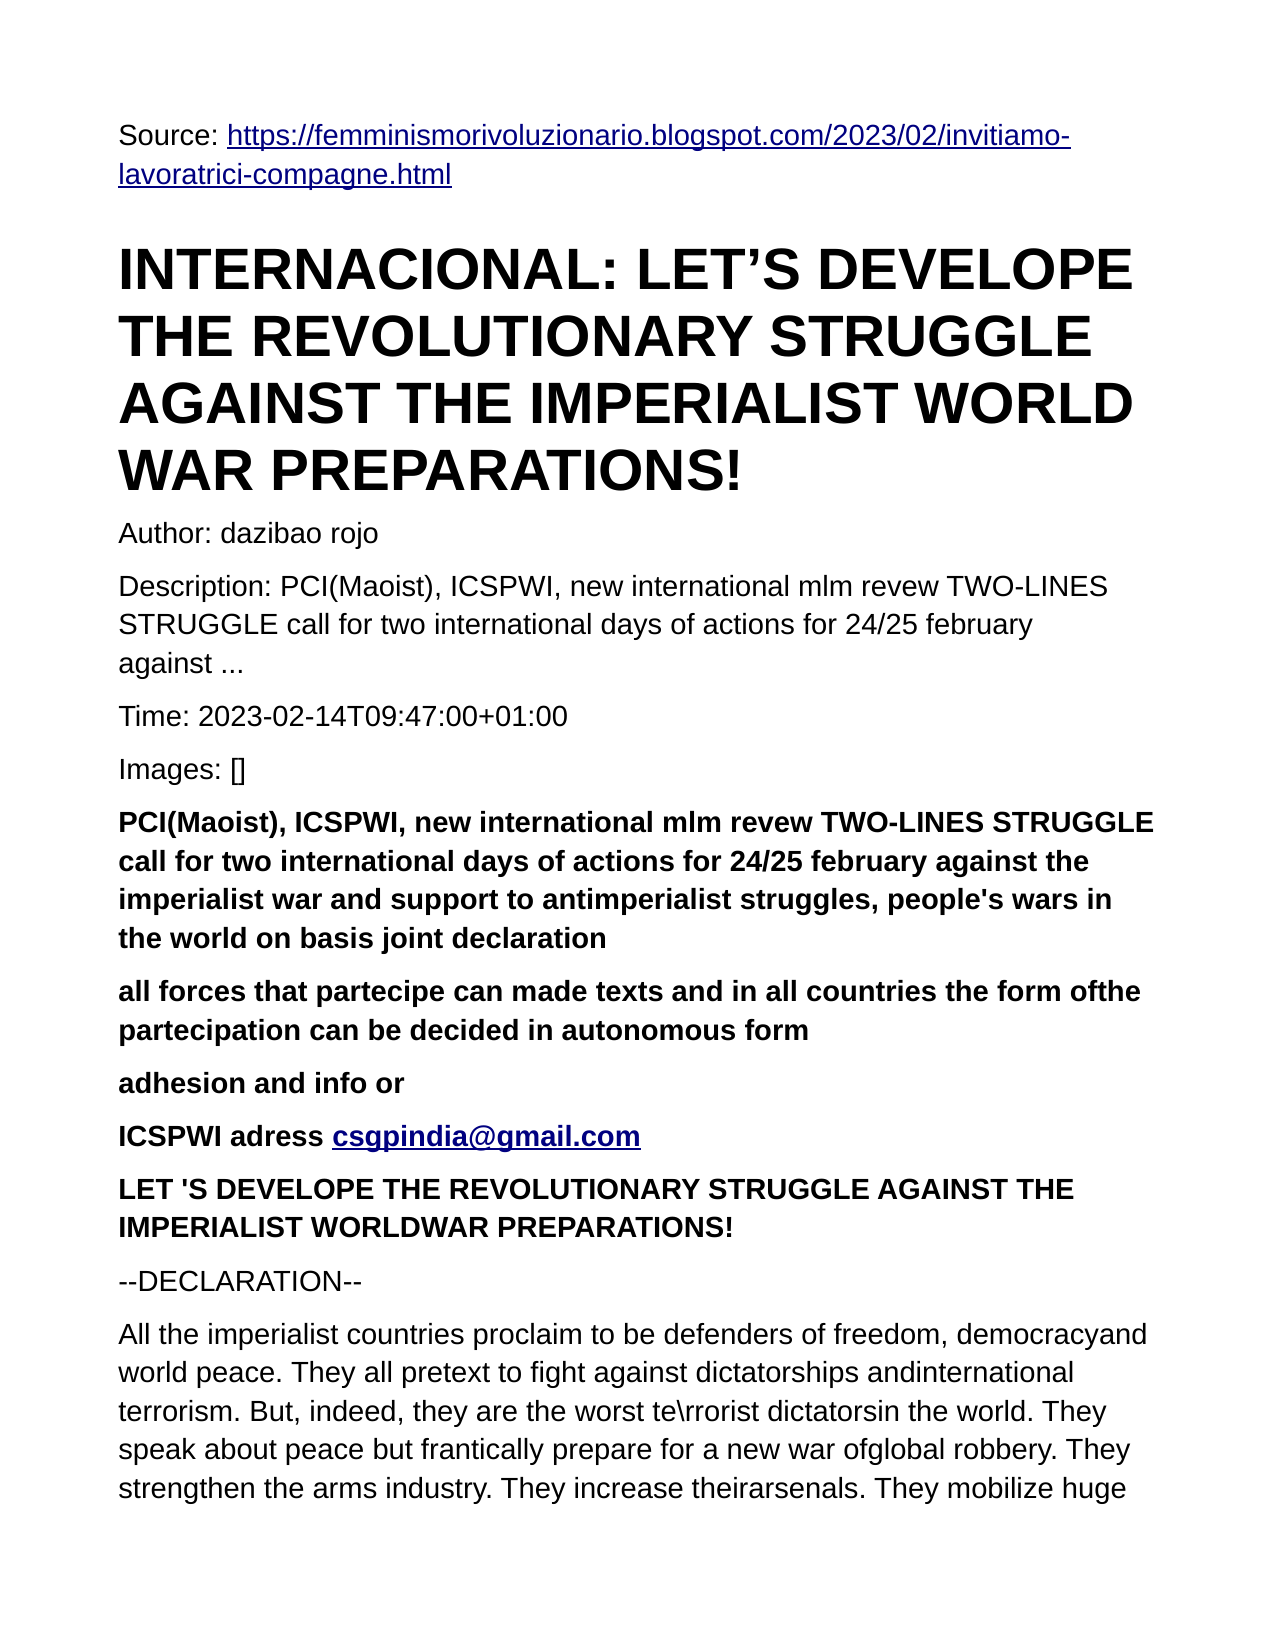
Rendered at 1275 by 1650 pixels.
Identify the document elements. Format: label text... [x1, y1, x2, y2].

text Description: PCI(Maoist), ICSPWI, new international mlm revew TWO-LINES STRUGGLE call for two international days of actions for 24/25 february against ... [118, 569, 1157, 679]
text All the imperialist countries proclaim to be defenders of freedom, democracyand world peace. They all pretext to fight against dictatorships andinternational terrorism. But, indeed, they are the worst te\rrorist dictatorsin the world. They speak about peace but frantically prepare for a new war ofglobal robbery. They strengthen the arms industry. They increase theirarsenals. They mobilize huge [118, 1317, 1157, 1504]
text Time: 2023-02-14T09:47:00+01:00 [118, 699, 1157, 732]
text LET 'S DEVELOPE THE REVOLUTIONARY STRUGGLE AGAINST THE IMPERIALIST WORLDWAR PREPARATIONS! [118, 1172, 1157, 1244]
text ICSPWI adress csgpindia@gmail.com [118, 1119, 1157, 1152]
text Images: [] [118, 752, 1157, 786]
text --DECLARATION-- [118, 1263, 1157, 1297]
text Source: https://femminismorivoluzionario.blogspot.com/2023/02/invitiamo-lavoratrici-compagne.html [118, 118, 1157, 190]
text Author: dazibao rojo [118, 516, 1157, 549]
text adhesion and info or [118, 1066, 1157, 1099]
text PCI(Maoist), ICSPWI, new international mlm revew TWO-LINES STRUGGLE call for two international days of actions for 24/25 february against the imperialist war and support to antimperialist struggles, people's wars in the world on basis joint declaration [118, 805, 1157, 954]
subtitle INTERNACIONAL: LET’S DEVELOPE THE REVOLUTIONARY STRUGGLE AGAINST THE IMPERIALIST WORLD WAR PREPARATIONS! [118, 235, 1157, 503]
text all forces that partecipe can made texts and in all countries the form ofthe partecipation can be decided in autonomous form [118, 974, 1157, 1046]
